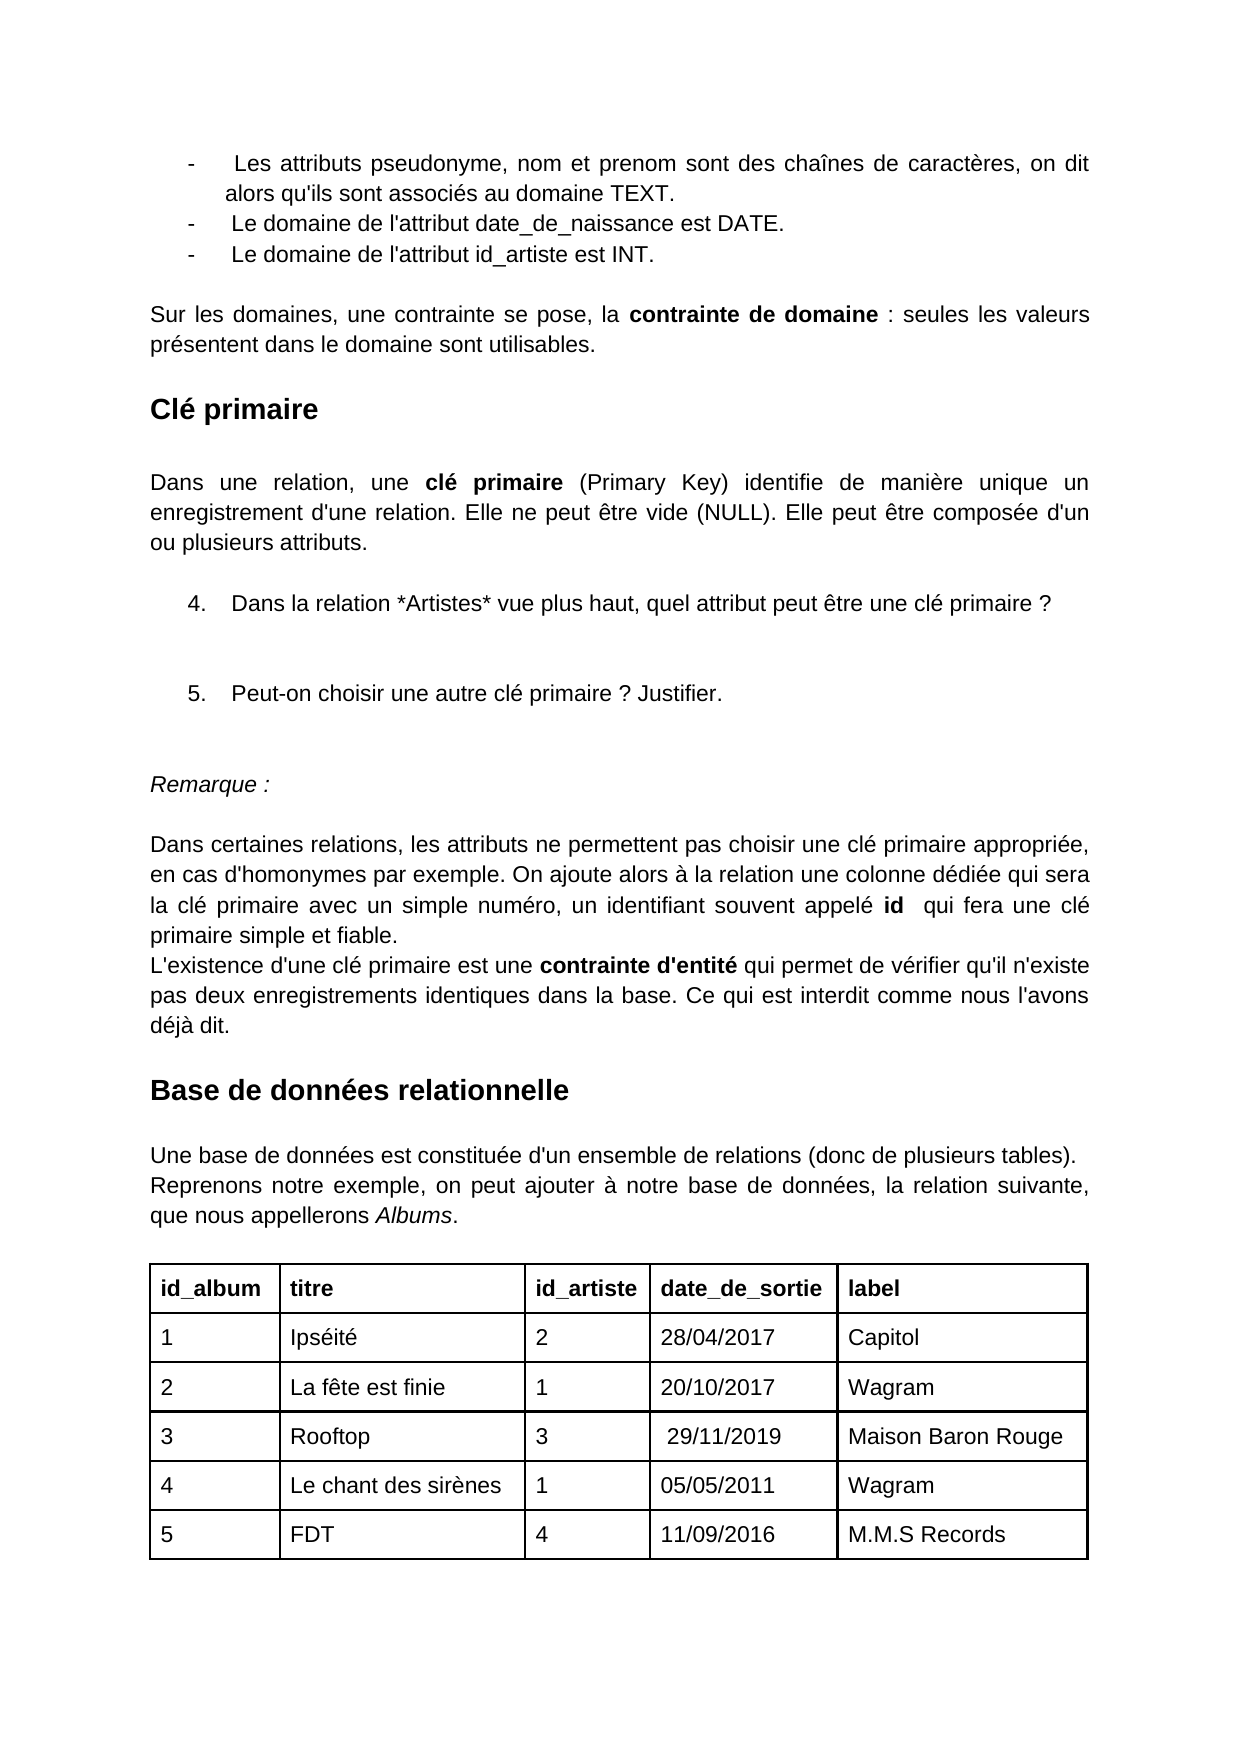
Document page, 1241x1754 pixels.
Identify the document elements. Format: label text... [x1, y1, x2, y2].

table_cell Wagram [839, 1462, 1086, 1509]
table_cell 2 [526, 1314, 649, 1361]
table_cell Le chant des sirènes [281, 1462, 524, 1509]
table_cell Maison Baron Rouge [839, 1413, 1086, 1459]
list Le domaine de l'attribut date_de_naissance est DATE. [187, 210, 1090, 237]
table_cell Wagram [839, 1363, 1086, 1410]
table_cell 11/09/2016 [651, 1511, 836, 1558]
list Dans la relation *Artistes* vue plus haut, quel attribut peut être une clé primaire ? [187, 589, 1090, 616]
table_cell Rooftop [281, 1413, 524, 1459]
table_cell 20/10/2017 [651, 1363, 836, 1410]
text Reprenons notre exemple, on peut ajouter à notre base de données, la relation suivante, que nous appellerons Albums. [150, 1172, 1090, 1228]
table_cell La fête est finie [281, 1363, 524, 1410]
list Les attributs pseudonyme, nom et prenom sont des chaînes de caractères, on dit alors qu'ils sont associés au domaine TEXT. [187, 150, 1090, 207]
table_cell 1 [151, 1314, 279, 1361]
table_cell 4 [151, 1462, 279, 1509]
table_cell 1 [526, 1462, 649, 1509]
table_cell 3 [151, 1413, 279, 1459]
list Le domaine de l'attribut id_artiste est INT. [187, 241, 1090, 267]
table_header date_de_sortie [651, 1265, 836, 1312]
text Clé primaire [150, 392, 1090, 425]
table_cell 5 [151, 1511, 279, 1558]
table_cell M.M.S Records [839, 1511, 1086, 1558]
table_cell 05/05/2011 [651, 1462, 836, 1509]
text Dans une relation, une clé primaire (Primary Key) identifie de manière unique un enregistrement d'une relation. Elle ne peut être vide (NULL). Elle peut être composée d'un ou plusieurs attributs. [150, 469, 1090, 556]
table_header titre [281, 1265, 524, 1312]
table_cell 3 [526, 1413, 649, 1459]
text L'existence d'une clé primaire est une contrainte d'entité qui permet de vérifier qu'il n'existe pas deux enregistrements identiques dans la base. Ce qui est interdit comme nous l'avons déjà dit. [150, 952, 1090, 1039]
table_cell 29/11/2019 [651, 1413, 836, 1459]
text Sur les domaines, une contrainte se pose, la contrainte de domaine : seules les valeurs présentent dans le domaine sont utilisables. [150, 301, 1090, 358]
text Dans certaines relations, les attributs ne permettent pas choisir une clé primaire appropriée, en cas d'homonymes par exemple. On ajoute alors à la relation une colonne dédiée qui sera la clé primaire avec un simple numéro, un identifiant souvent appelé id qui fera une clé primaire simple et fiable. [150, 831, 1090, 948]
table_cell Capitol [839, 1314, 1086, 1361]
text Remarque : [150, 771, 1090, 797]
table_cell 4 [526, 1511, 649, 1558]
table_cell 2 [151, 1363, 279, 1410]
table_header id_artiste [526, 1265, 649, 1312]
table_cell FDT [281, 1511, 524, 1558]
table_cell 1 [526, 1363, 649, 1410]
text Une base de données est constituée d'un ensemble de relations (donc de plusieurs tables). [150, 1142, 1090, 1168]
list Peut-on choisir une autre clé primaire ? Justifier. [187, 680, 1090, 707]
table_header label [839, 1265, 1086, 1312]
text Base de données relationnelle [150, 1073, 1090, 1106]
table_cell Ipséité [281, 1314, 524, 1361]
table_cell 28/04/2017 [651, 1314, 836, 1361]
table_header id_album [151, 1265, 279, 1312]
